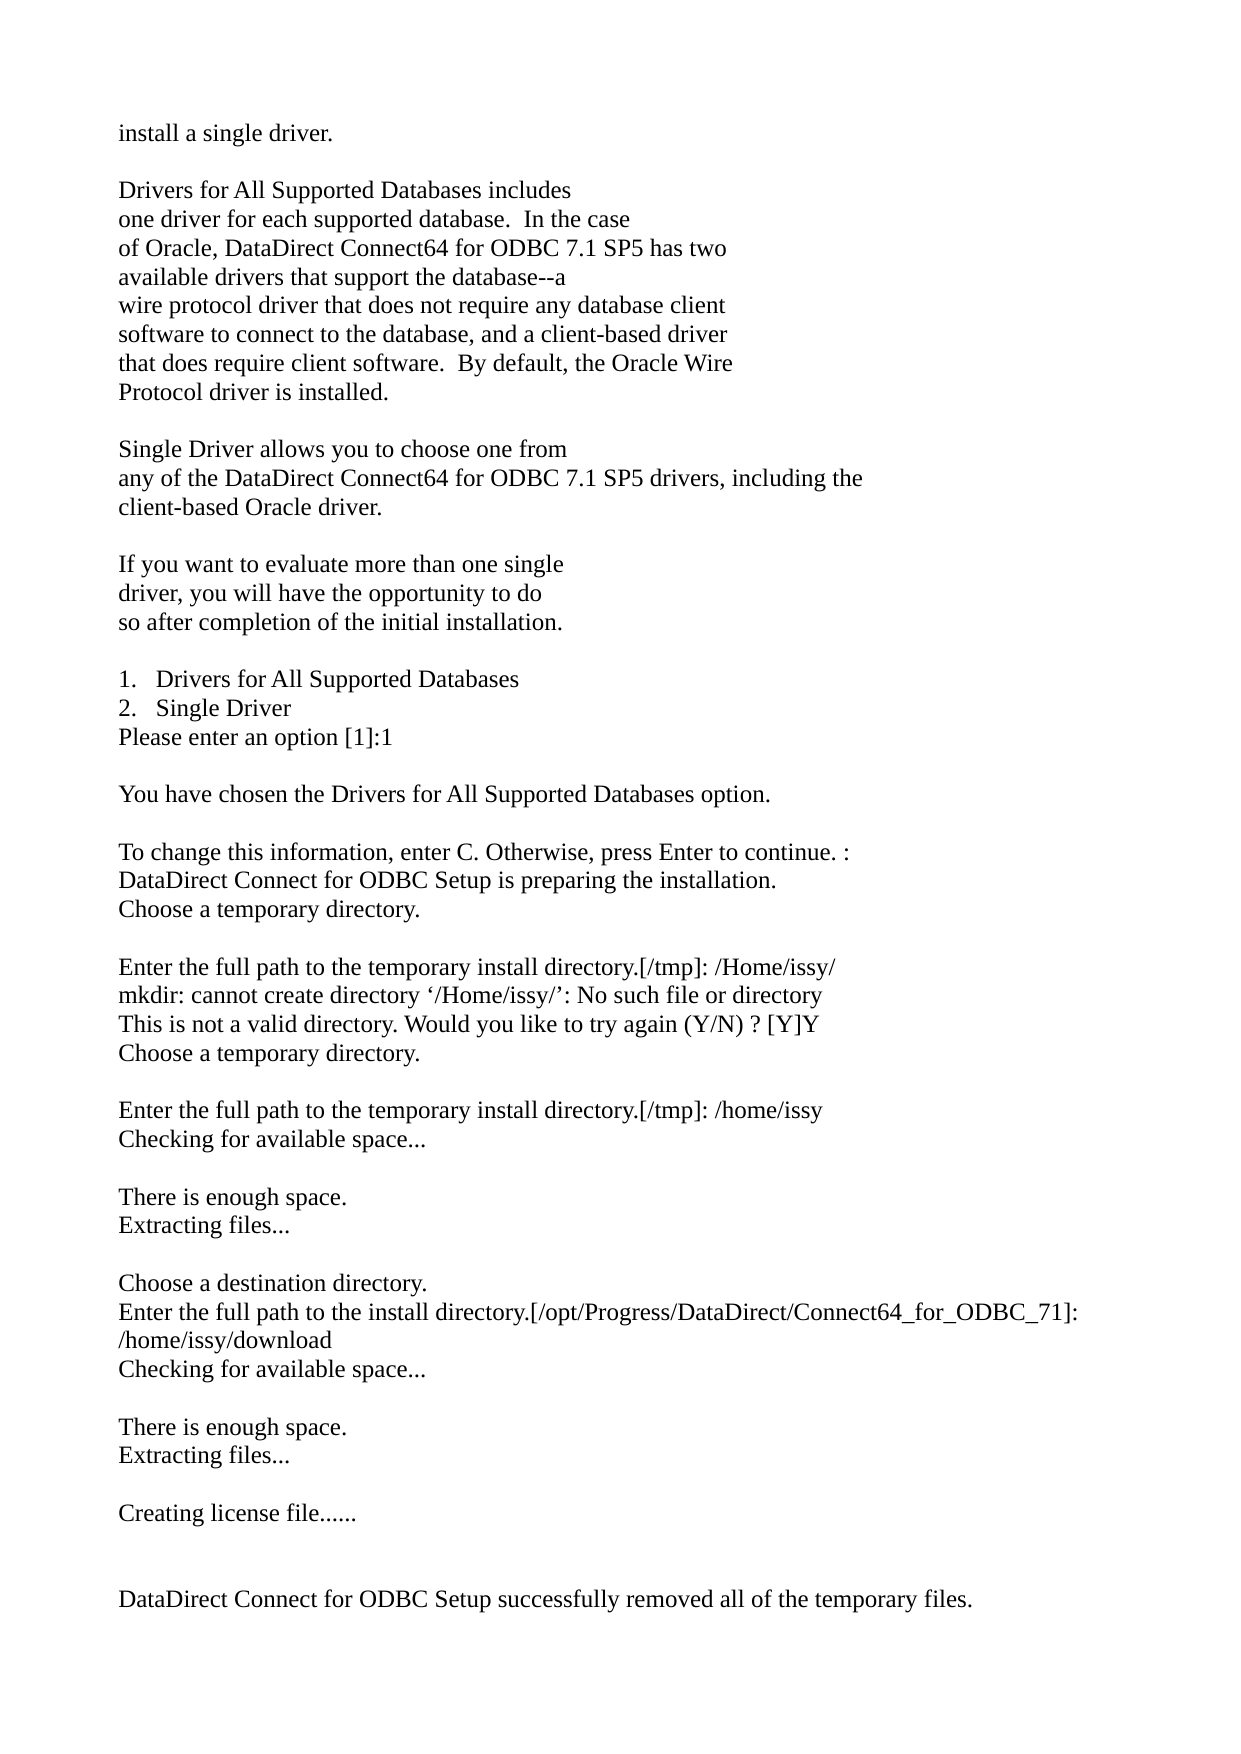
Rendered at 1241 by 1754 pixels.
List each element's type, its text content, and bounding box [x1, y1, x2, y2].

text Creating license file...... [118, 1498, 1122, 1527]
text software to connect to the database, and a client-based driver [118, 319, 1122, 348]
text Choose a temporary directory. [118, 894, 1122, 923]
text To change this information, enter C. Otherwise, press Enter to continue. : [118, 837, 1122, 866]
text 2. Single Driver [118, 693, 1122, 722]
text of Oracle, DataDirect Connect64 for ODBC 7.1 SP5 has two [118, 233, 1122, 262]
text Checking for available space... [118, 1354, 1122, 1383]
text install a single driver. [118, 118, 1122, 147]
text You have chosen the Drivers for All Supported Databases option. [118, 779, 1122, 808]
text Choose a temporary directory. [118, 1038, 1122, 1067]
text so after completion of the initial installation. [118, 607, 1122, 636]
text that does require client software. By default, the Oracle Wire [118, 348, 1122, 377]
text mkdir: cannot create directory ‘/Home/issy/’: No such file or directory [118, 981, 1122, 1009]
text any of the DataDirect Connect64 for ODBC 7.1 SP5 drivers, including the [118, 463, 1122, 492]
text Enter the full path to the install directory.[/opt/Progress/DataDirect/Connect64_for_ODBC_71]: /home/issy/download [118, 1297, 1122, 1354]
text client-based Oracle driver. [118, 492, 1122, 521]
text Extracting files... [118, 1441, 1122, 1469]
text Protocol driver is installed. [118, 377, 1122, 406]
text available drivers that support the database--a [118, 262, 1122, 291]
text Extracting files... [118, 1211, 1122, 1239]
text Please enter an option [1]:1 [118, 722, 1122, 751]
text wire protocol driver that does not require any database client [118, 291, 1122, 319]
text Choose a destination directory. [118, 1268, 1122, 1297]
text Drivers for All Supported Databases includes [118, 176, 1122, 204]
text There is enough space. [118, 1182, 1122, 1211]
text 1. Drivers for All Supported Databases [118, 664, 1122, 693]
text one driver for each supported database. In the case [118, 204, 1122, 233]
text Enter the full path to the temporary install directory.[/tmp]: /home/issy [118, 1096, 1122, 1124]
text This is not a valid directory. Would you like to try again (Y/N) ? [Y]Y [118, 1009, 1122, 1038]
text Single Driver allows you to choose one from [118, 434, 1122, 463]
text DataDirect Connect for ODBC Setup is preparing the installation. [118, 866, 1122, 894]
text DataDirect Connect for ODBC Setup successfully removed all of the temporary files. [118, 1584, 1122, 1613]
text There is enough space. [118, 1412, 1122, 1441]
text Checking for available space... [118, 1124, 1122, 1153]
text driver, you will have the opportunity to do [118, 578, 1122, 607]
text If you want to evaluate more than one single [118, 549, 1122, 578]
text Enter the full path to the temporary install directory.[/tmp]: /Home/issy/ [118, 952, 1122, 981]
